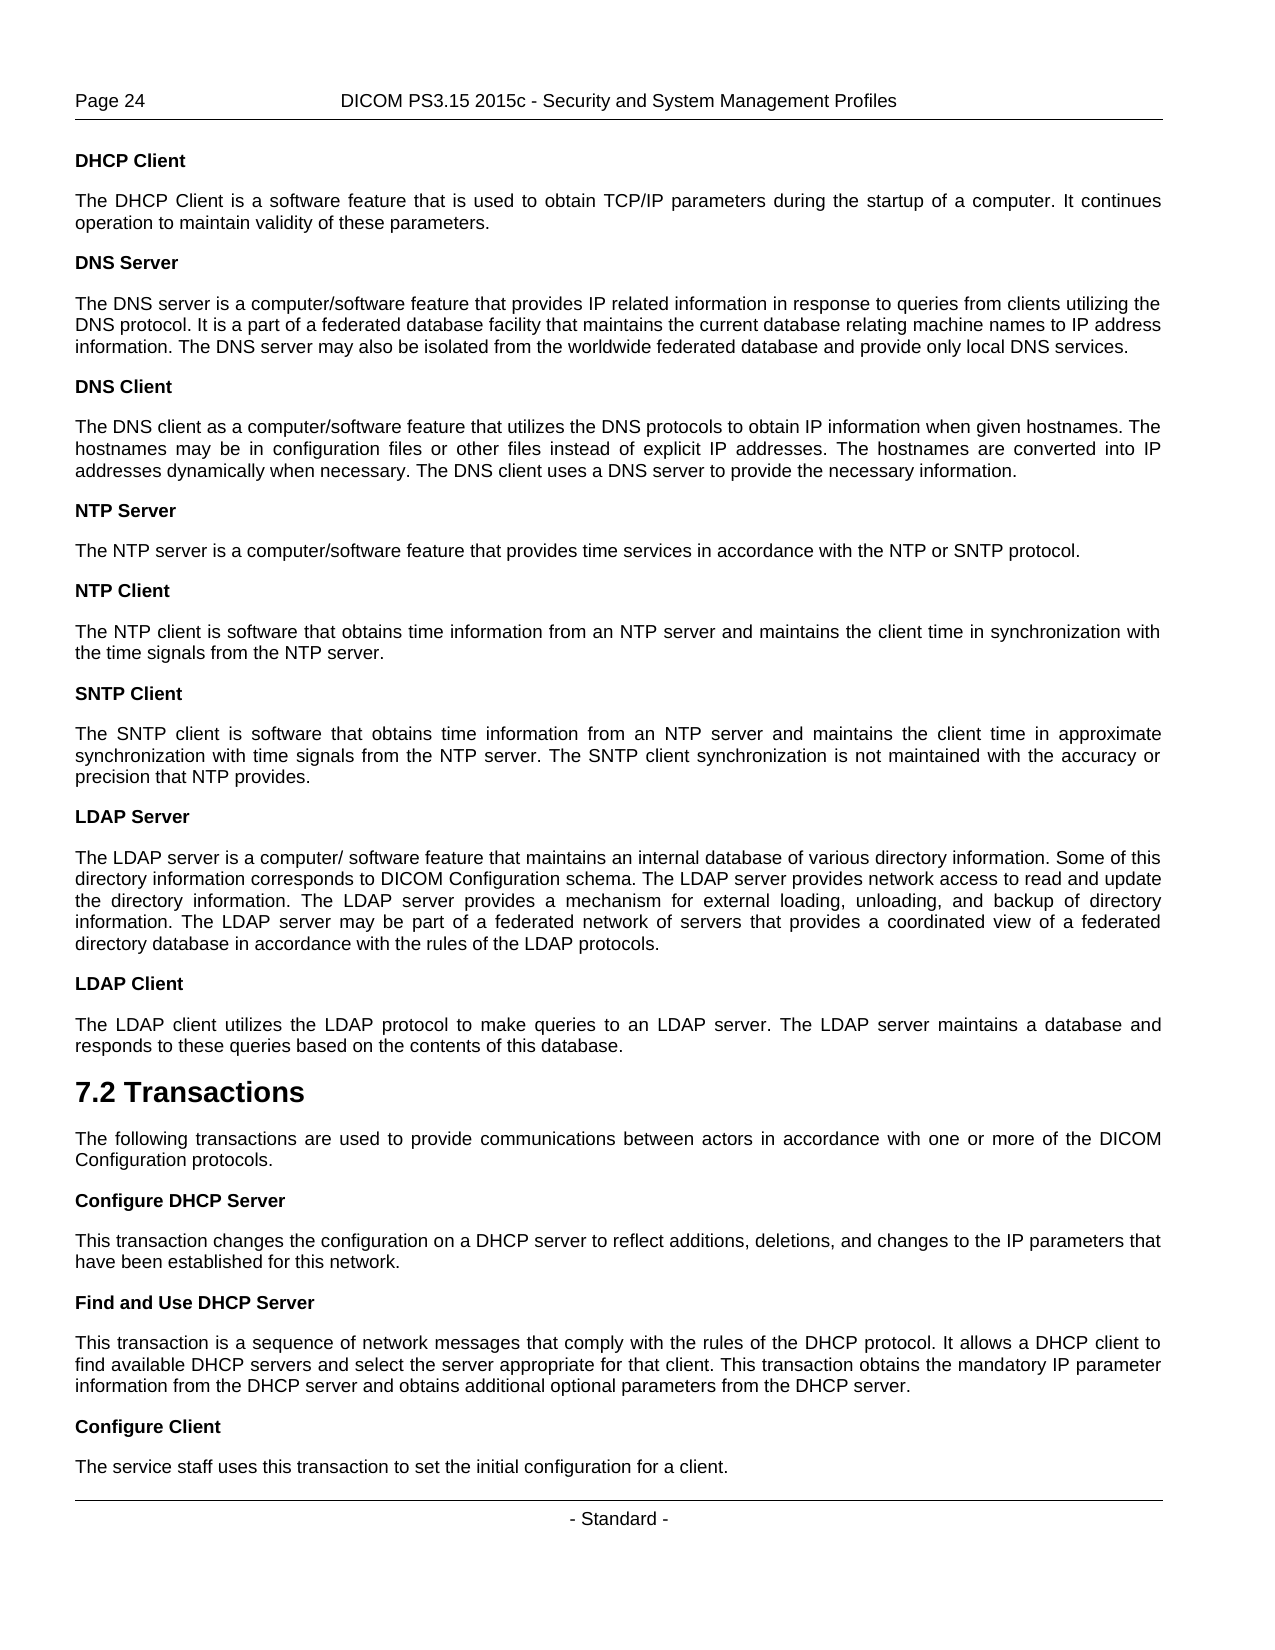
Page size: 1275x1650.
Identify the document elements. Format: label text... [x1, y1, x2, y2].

text The NTP server is a computer/software feature that provides time services in accordance with the NTP or SNTP protocol. [75, 540, 1162, 562]
text 7.2 Transactions [75, 1075, 1162, 1109]
text Configure DHCP Server [75, 1189, 1162, 1211]
text DNS Server [75, 252, 1162, 274]
text The NTP client is software that obtains time information from an NTP server and maintains the client time in synchronization with the time signals from the NTP server. [75, 621, 1162, 664]
text The DNS client as a computer/software feature that utilizes the DNS protocols to obtain IP information when given hostnames. The hostnames may be in configuration files or other files instead of explicit IP addresses. The hostnames are converted into IP addresses dynamically when necessary. The DNS client uses a DNS server to provide the necessary information. [75, 416, 1162, 481]
text NTP Client [75, 580, 1162, 602]
text The SNTP client is software that obtains time information from an NTP server and maintains the client time in approximate synchronization with time signals from the NTP server. The SNTP client synchronization is not maintained with the accuracy or precision that NTP provides. [75, 723, 1162, 787]
text NTP Server [75, 500, 1162, 521]
text Find and Use DHCP Server [75, 1292, 1162, 1313]
text The LDAP client utilizes the LDAP protocol to make queries to an LDAP server. The LDAP server maintains a database and responds to these queries based on the contents of this database. [75, 1013, 1162, 1057]
text The DHCP Client is a software feature that is used to obtain TCP/IP parameters during the startup of a computer. It continues operation to maintain validity of these parameters. [75, 190, 1162, 233]
text The DNS server is a computer/software feature that provides IP related information in response to queries from clients utilizing the DNS protocol. It is a part of a federated database facility that maintains the current database relating machine names to IP address information. The DNS server may also be isolated from the worldwide federated database and provide only local DNS services. [75, 292, 1162, 357]
text The LDAP server is a computer/ software feature that maintains an internal database of various directory information. Some of this directory information corresponds to DICOM Configuration schema. The LDAP server provides network access to read and update the directory information. The LDAP server provides a mechanism for external loading, unloading, and backup of directory information. The LDAP server may be part of a federated network of servers that provides a coordinated view of a federated directory database in accordance with the rules of the LDAP protocols. [75, 847, 1162, 954]
text LDAP Client [75, 973, 1162, 995]
text The service staff uses this transaction to set the initial configuration for a client. [75, 1456, 1162, 1477]
text The following transactions are used to provide communications between actors in accordance with one or more of the DICOM Configuration protocols. [75, 1128, 1162, 1171]
text SNTP Client [75, 682, 1162, 704]
text This transaction is a sequence of network messages that comply with the rules of the DHCP protocol. It allows a DHCP client to find available DHCP servers and select the server appropriate for that client. This transaction obtains the mandatory IP parameter information from the DHCP server and obtains additional optional parameters from the DHCP server. [75, 1332, 1162, 1397]
text DHCP Client [75, 150, 1162, 172]
text Configure Client [75, 1415, 1162, 1437]
text DNS Client [75, 376, 1162, 397]
text LDAP Server [75, 806, 1162, 828]
text This transaction changes the configuration on a DHCP server to reflect additions, deletions, and changes to the IP parameters that have been established for this network. [75, 1230, 1162, 1273]
